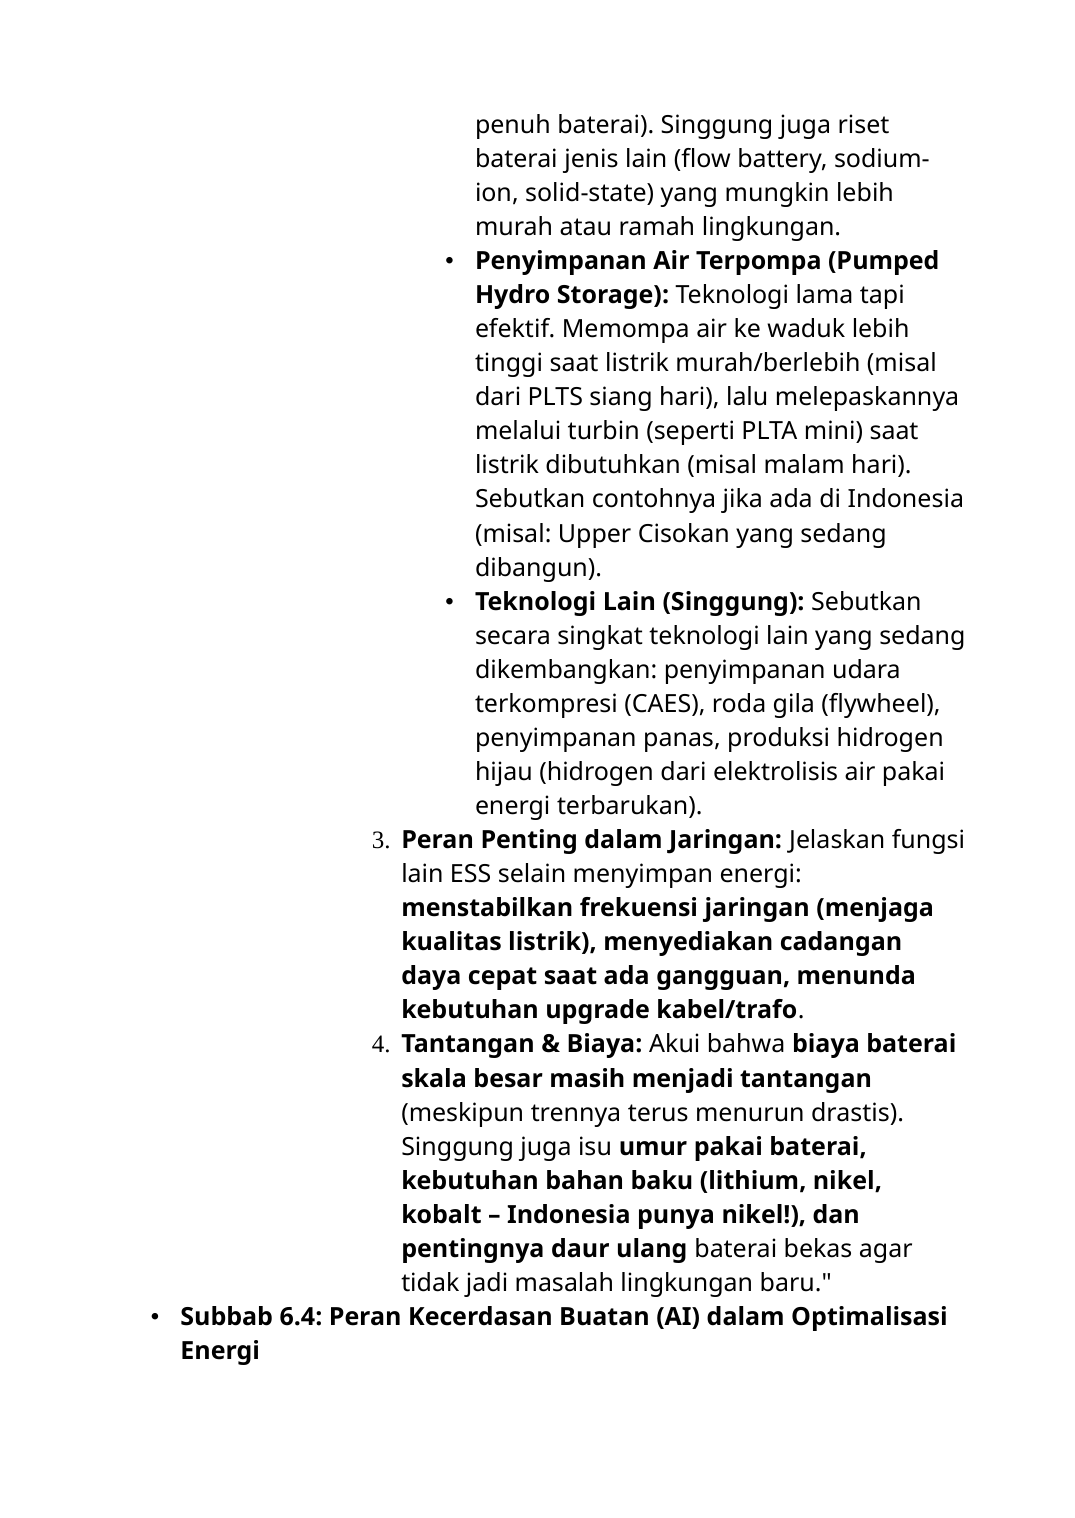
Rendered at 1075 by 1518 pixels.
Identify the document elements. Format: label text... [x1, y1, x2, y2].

list Tantangan & Biaya: Akui bahwa biaya baterai skala besar masih menjadi tantangan (meskipun trennya terus menurun drastis). Singgung juga isu umur pakai baterai, kebutuhan bahan baku (lithium, nikel, kobalt – Indonesia punya nikel!), dan pentingnya daur ulang baterai bekas agar tidak jadi masalah lingkungan baru." [372, 1026, 968, 1299]
list Penyimpanan Air Terpompa (Pumped Hydro Storage): Teknologi lama tapi efektif. Memompa air ke waduk lebih tinggi saat listrik murah/berlebih (misal dari PLTS siang hari), lalu melepaskannya melalui turbin (seperti PLTA mini) saat listrik dibutuhkan (misal malam hari). Sebutkan contohnya jika ada di Indonesia (misal: Upper Cisokan yang sedang dibangun). [445, 243, 968, 583]
list Peran Penting dalam Jaringan: Jelaskan fungsi lain ESS selain menyimpan energi: menstabilkan frekuensi jaringan (menjaga kualitas listrik), menyediakan cadangan daya cepat saat ada gangguan, menunda kebutuhan upgrade kabel/trafo. [372, 822, 968, 1026]
list Teknologi Lain (Singgung): Sebutkan secara singkat teknologi lain yang sedang dikembangkan: penyimpanan udara terkompresi (CAES), roda gila (flywheel), penyimpanan panas, produksi hidrogen hijau (hidrogen dari elektrolisis air pakai energi terbarukan). [445, 583, 968, 822]
list Subbab 6.4: Peran Kecerdasan Buatan (AI) dalam Optimalisasi Energi [151, 1299, 968, 1367]
list penuh baterai). Singgung juga riset baterai jenis lain (flow battery, sodium-ion, solid-state) yang mungkin lebih murah atau ramah lingkungan. [445, 106, 968, 243]
